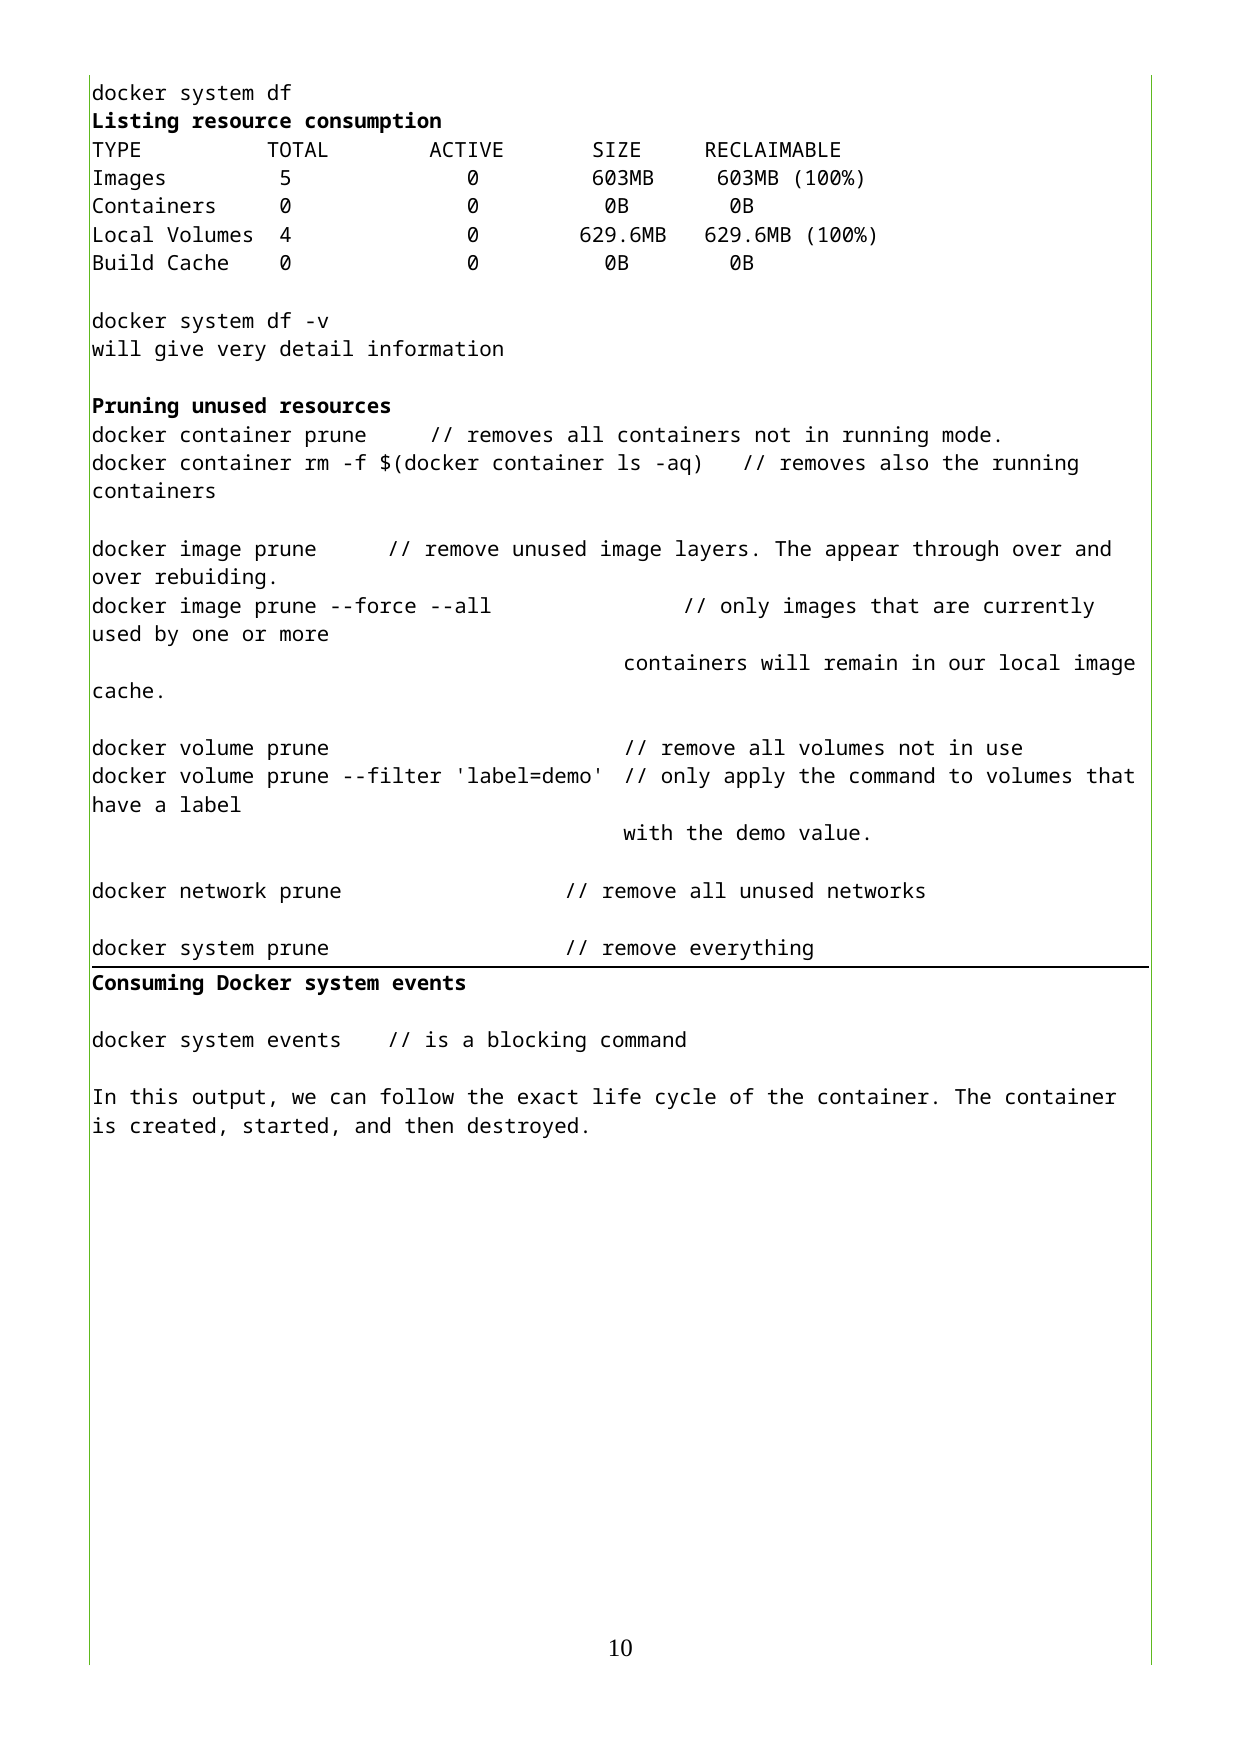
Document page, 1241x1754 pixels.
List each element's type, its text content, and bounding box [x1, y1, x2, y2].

text with the demo value. [92, 818, 1149, 847]
text docker image prune --force --all // only images that are currently used by one or more [92, 591, 1149, 648]
text docker system df [92, 78, 1149, 106]
text docker image prune // remove unused image layers. The appear through over and over rebuiding. [92, 534, 1149, 591]
text docker container prune // removes all containers not in running mode. [92, 420, 1149, 448]
text docker network prune // remove all unused networks [92, 876, 1149, 904]
text docker system df -v [92, 306, 1149, 334]
text docker volume prune --filter 'label=demo' // only apply the command to volumes that have a label [92, 762, 1149, 818]
text docker container rm -f $(docker container ls -aq) // removes also the running containers [92, 448, 1149, 505]
text docker system events // is a blocking command [92, 1025, 1149, 1053]
text docker volume prune // remove all volumes not in use [92, 733, 1149, 762]
text Listing resource consumption [92, 106, 1149, 135]
text Images 5 0 603MB 603MB (100%) [92, 163, 1149, 192]
text containers will remain in our local image cache. [92, 648, 1149, 704]
text In this output, we can follow the exact life cycle of the container. The container is created, started, and then destroyed. [92, 1082, 1149, 1139]
text Consuming Docker system events [92, 968, 1149, 996]
text will give very detail information [92, 334, 1149, 363]
text Pruning unused resources [92, 391, 1149, 420]
text Containers 0 0 0B 0B [92, 192, 1149, 220]
text docker system prune // remove everything [92, 933, 1149, 966]
text TYPE TOTAL ACTIVE SIZE RECLAIMABLE [92, 135, 1149, 163]
text Build Cache 0 0 0B 0B [92, 248, 1149, 277]
text Local Volumes 4 0 629.6MB 629.6MB (100%) [92, 220, 1149, 248]
